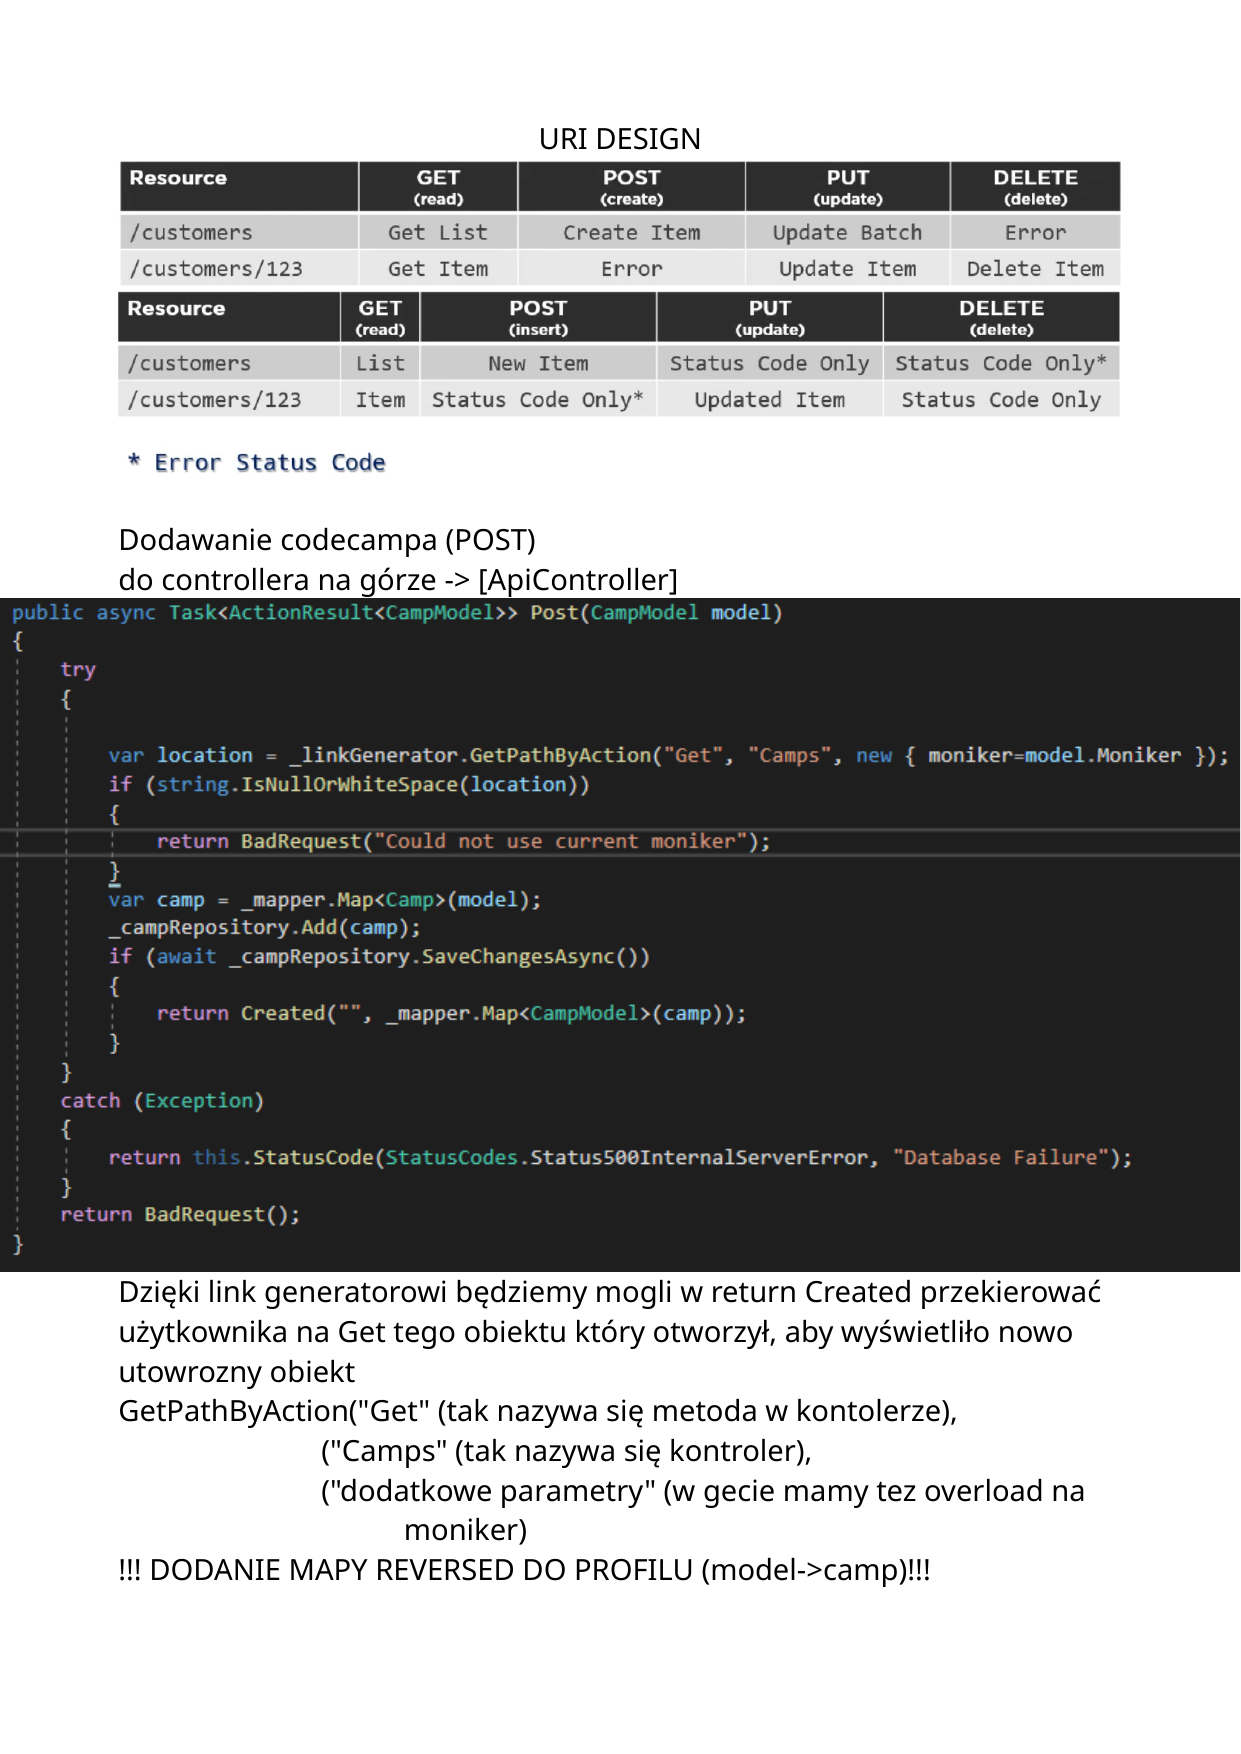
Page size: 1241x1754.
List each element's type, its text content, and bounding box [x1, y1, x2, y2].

text do controllera na górze -> [ApiController] [118, 559, 1122, 598]
text Dzięki link generatorowi będziemy mogli w return Created przekierować użytkownika na Get tego obiektu który otworzył, aby wyświetliło nowo utowrozny obiekt [118, 1272, 1122, 1391]
text ("Camps" (tak nazywa się kontroler), [118, 1430, 1122, 1470]
text !!! DODANIE MAPY REVERSED DO PROFILU (model->camp)!!! [118, 1549, 1122, 1589]
picture [118, 161, 1123, 480]
text Dodawanie codecampa (POST) [118, 519, 1122, 559]
text ("dodatkowe parametry" (w gecie mamy tez overload na moniker) [118, 1470, 1122, 1549]
text URI DESIGN [118, 118, 1122, 158]
text GetPathByAction("Get" (tak nazywa się metoda w kontolerze), [118, 1391, 1122, 1430]
picture [0, 598, 1241, 1272]
